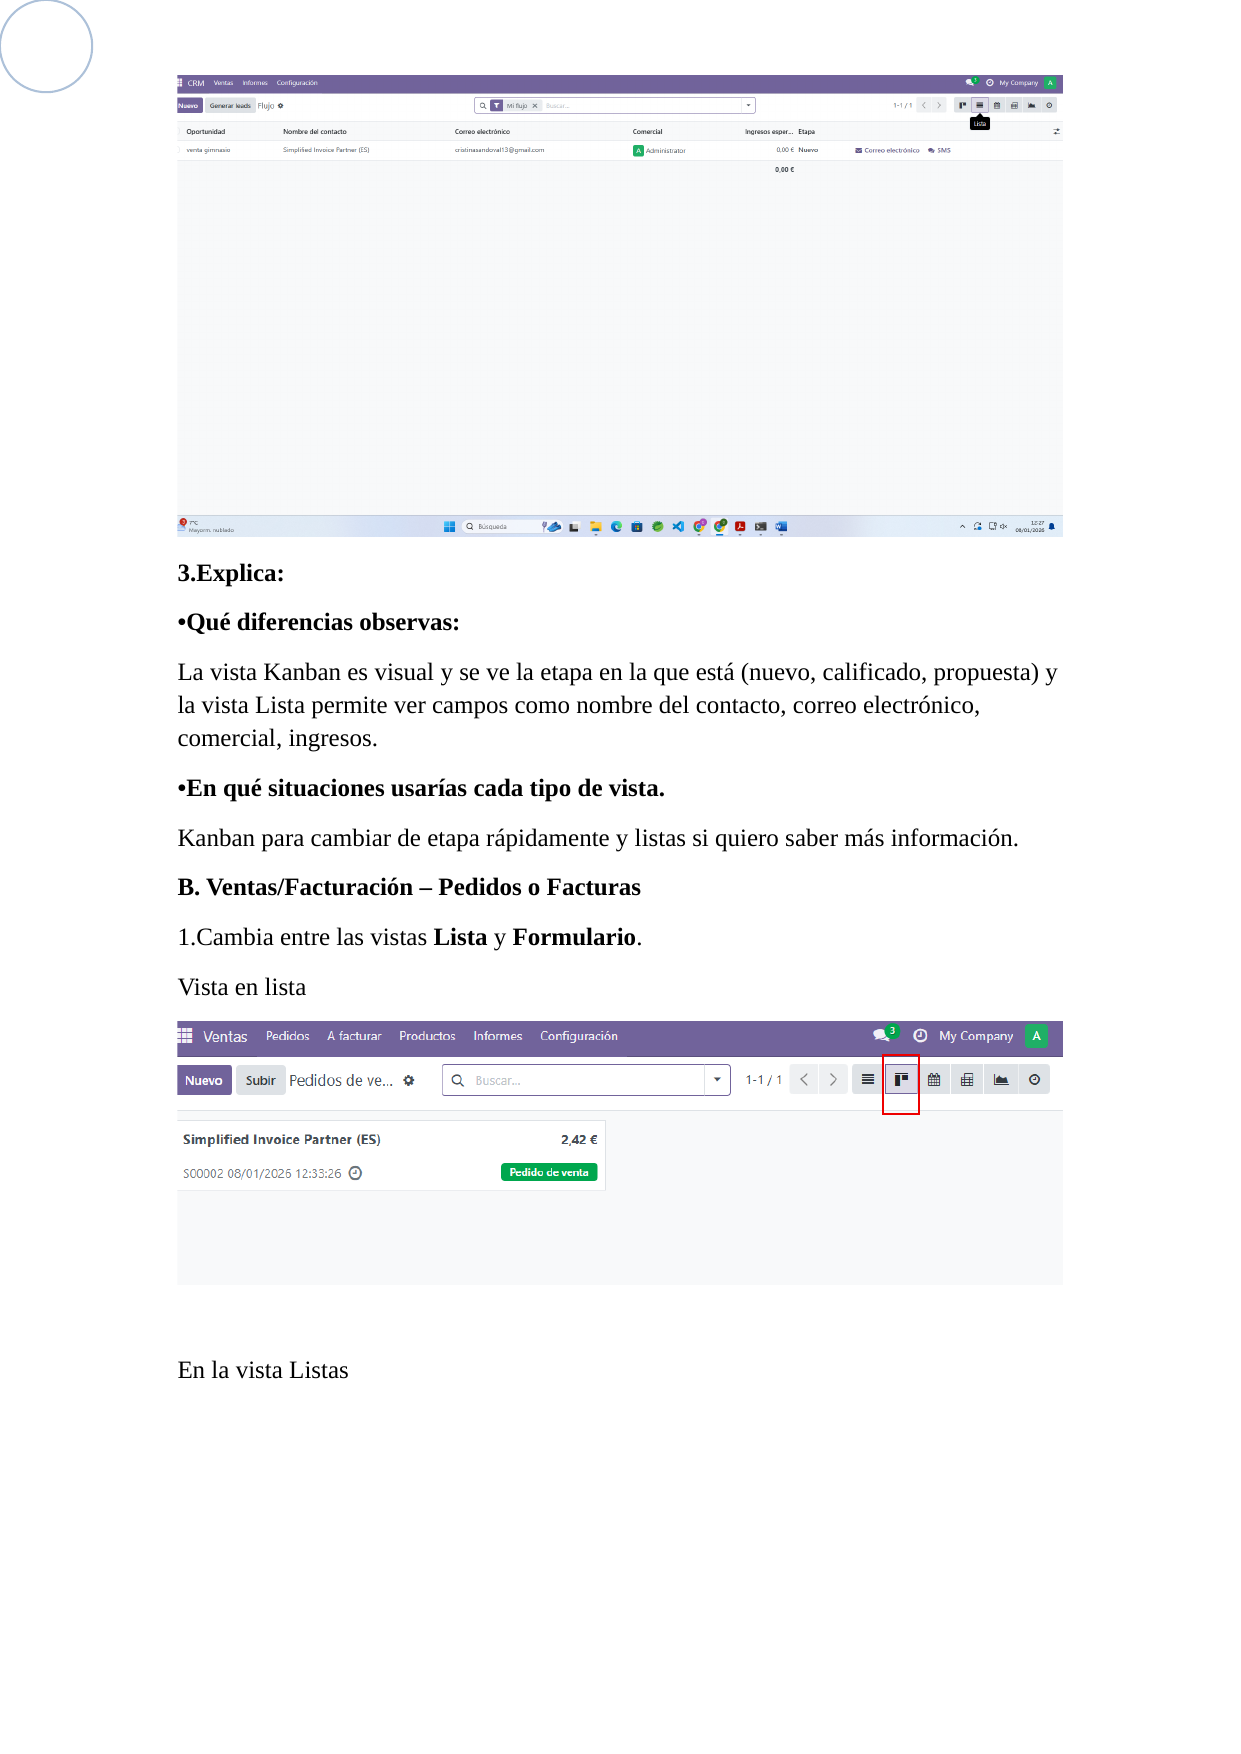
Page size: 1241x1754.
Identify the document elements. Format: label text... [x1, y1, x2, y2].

text •Qué diferencias observas: [177, 607, 1063, 636]
text 1.Cambia entre las vistas Lista y Formulario. [177, 922, 1063, 951]
text En la vista Listas [177, 1355, 1063, 1384]
text •En qué situaciones usarías cada tipo de vista. [177, 773, 1063, 802]
text La vista Kanban es visual y se ve la etapa en la que está (nuevo, calificado, propuesta) y la vista Lista permite ver campos como nombre del contacto, correo electrónico, comercial, ingresos. [177, 657, 1063, 752]
text 3.Explica: [177, 558, 1063, 587]
text Vista en lista [177, 972, 1063, 1000]
text Kanban para cambiar de etapa rápidamente y listas si quiero saber más información. [177, 823, 1063, 851]
text B. Ventas/Facturación – Pedidos o Facturas [177, 872, 1063, 901]
